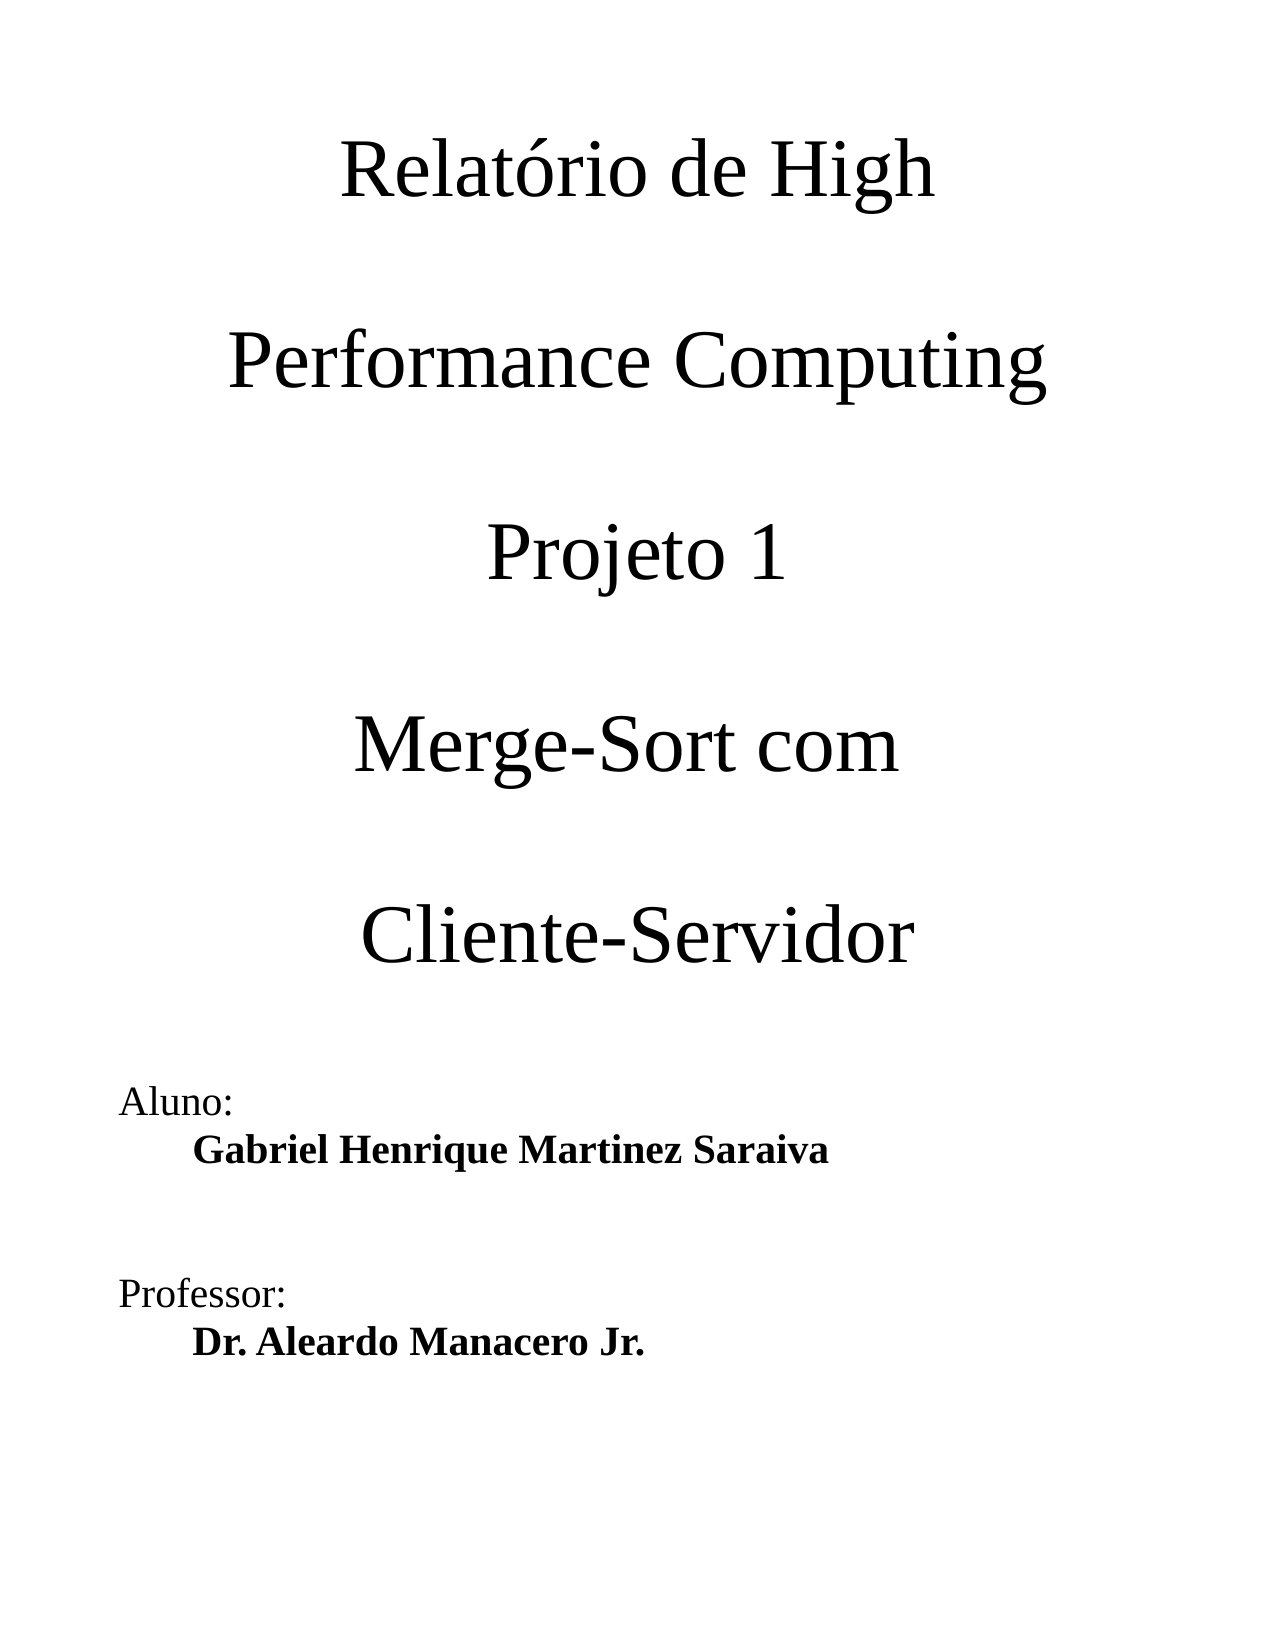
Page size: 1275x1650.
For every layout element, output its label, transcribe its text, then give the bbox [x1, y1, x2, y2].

text Dr. Aleardo Manacero Jr. [118, 1316, 1157, 1364]
text Cliente-Servidor [118, 885, 1157, 981]
text Gabriel Henrique Martinez Saraiva [118, 1124, 1157, 1172]
text Relatório de High Performance Computing [118, 118, 1157, 406]
text Aluno: [118, 1076, 1157, 1124]
text Merge-Sort com [118, 693, 1157, 789]
text Professor: [118, 1268, 1157, 1316]
text Projeto 1 [118, 501, 1157, 597]
